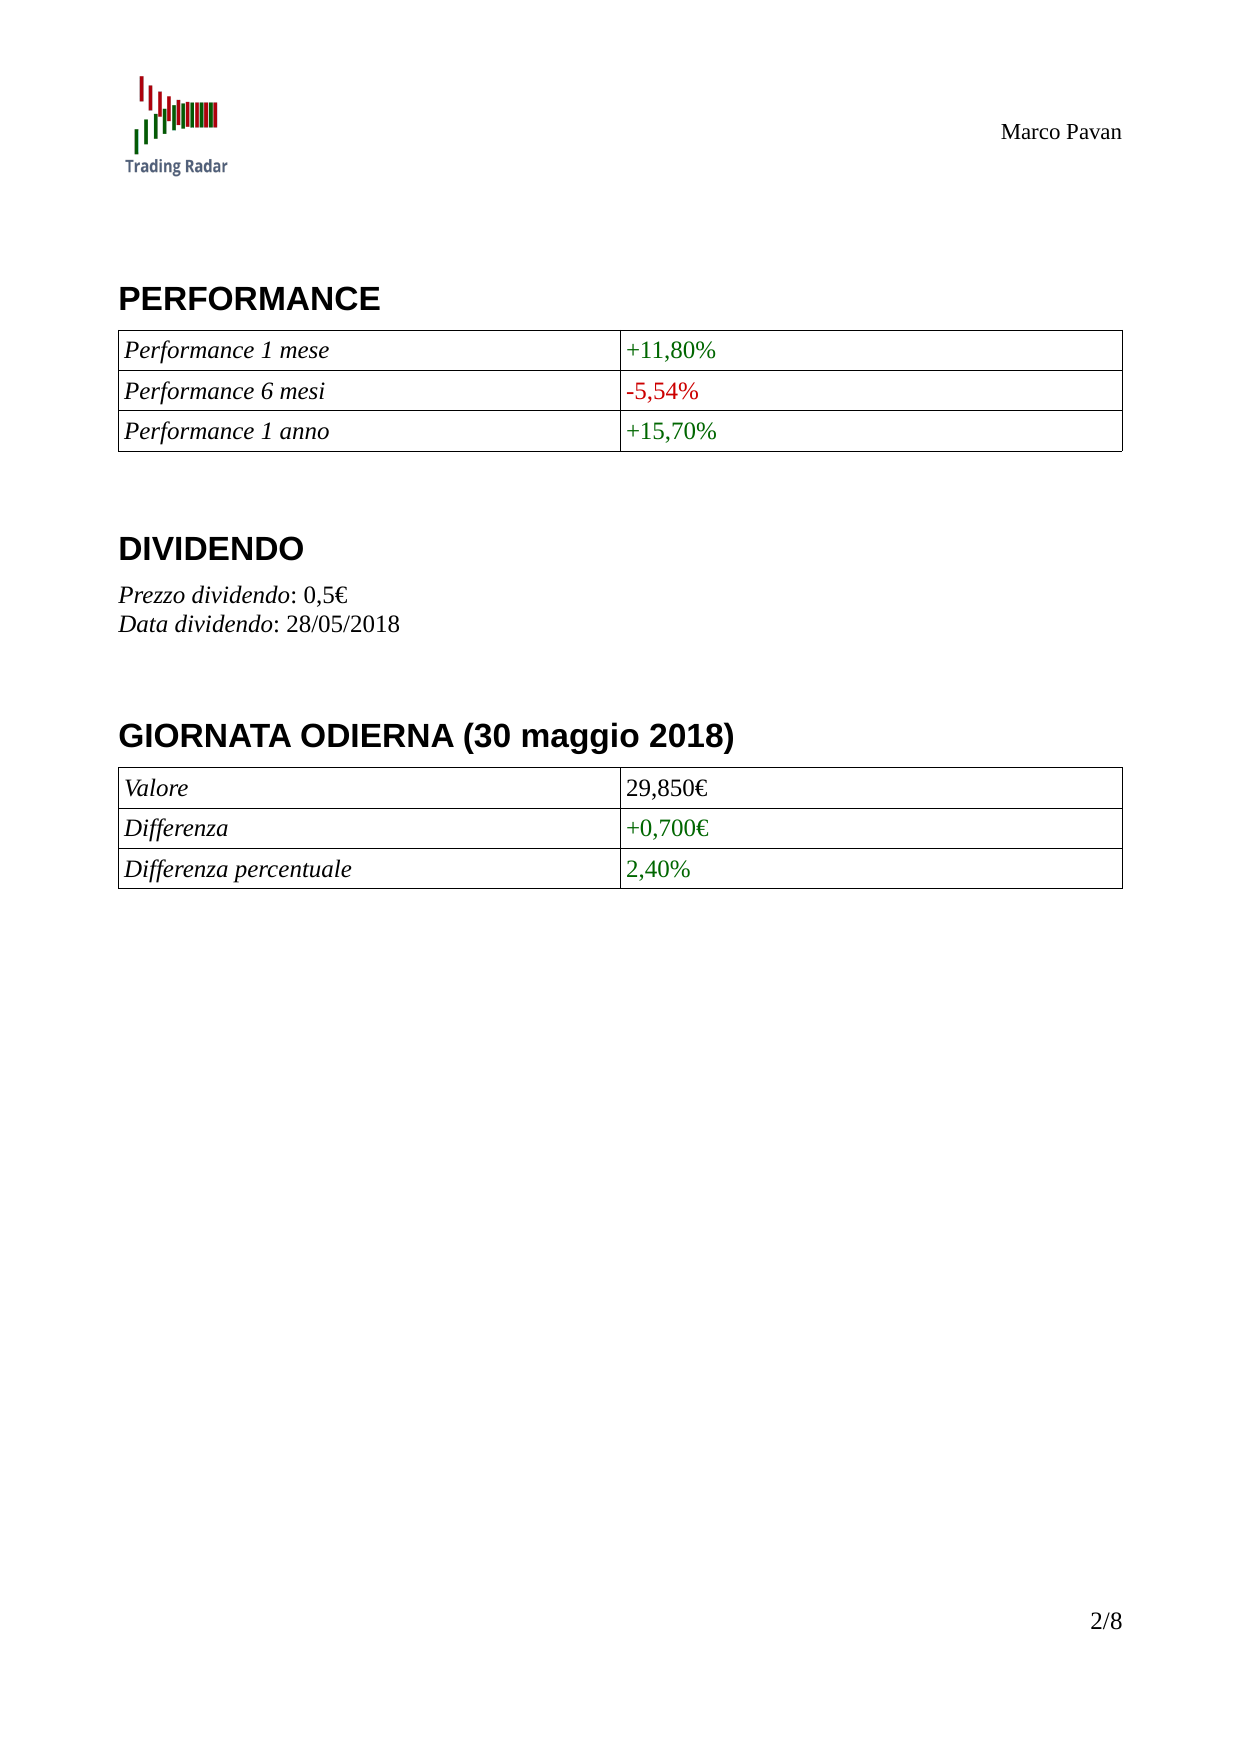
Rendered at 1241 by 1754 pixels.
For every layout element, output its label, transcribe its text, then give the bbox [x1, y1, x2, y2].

table_cell Differenza [119, 809, 620, 848]
picture [125, 75, 228, 178]
table_cell Performance 6 mesi [119, 371, 620, 410]
table_cell 2,40% [621, 849, 1122, 888]
subtitle GIORNATA ODIERNA (30 maggio 2018) [118, 716, 1122, 755]
table_header Performance 1 mese [119, 331, 620, 370]
table_cell +0,700€ [621, 809, 1122, 848]
table_header +11,80% [621, 331, 1122, 370]
text Data dividendo: 28/05/2018 [118, 609, 1122, 638]
table_header Valore [119, 768, 620, 808]
table_cell Performance 1 anno [119, 411, 620, 451]
table_cell -5,54% [621, 371, 1122, 410]
subtitle PERFORMANCE [118, 279, 1122, 317]
table_header 29,850€ [621, 768, 1122, 808]
subtitle DIVIDENDO [118, 529, 1122, 568]
table_cell Differenza percentuale [119, 849, 620, 888]
text Prezzo dividendo: 0,5€ [118, 580, 1122, 609]
table_cell +15,70% [621, 411, 1122, 451]
